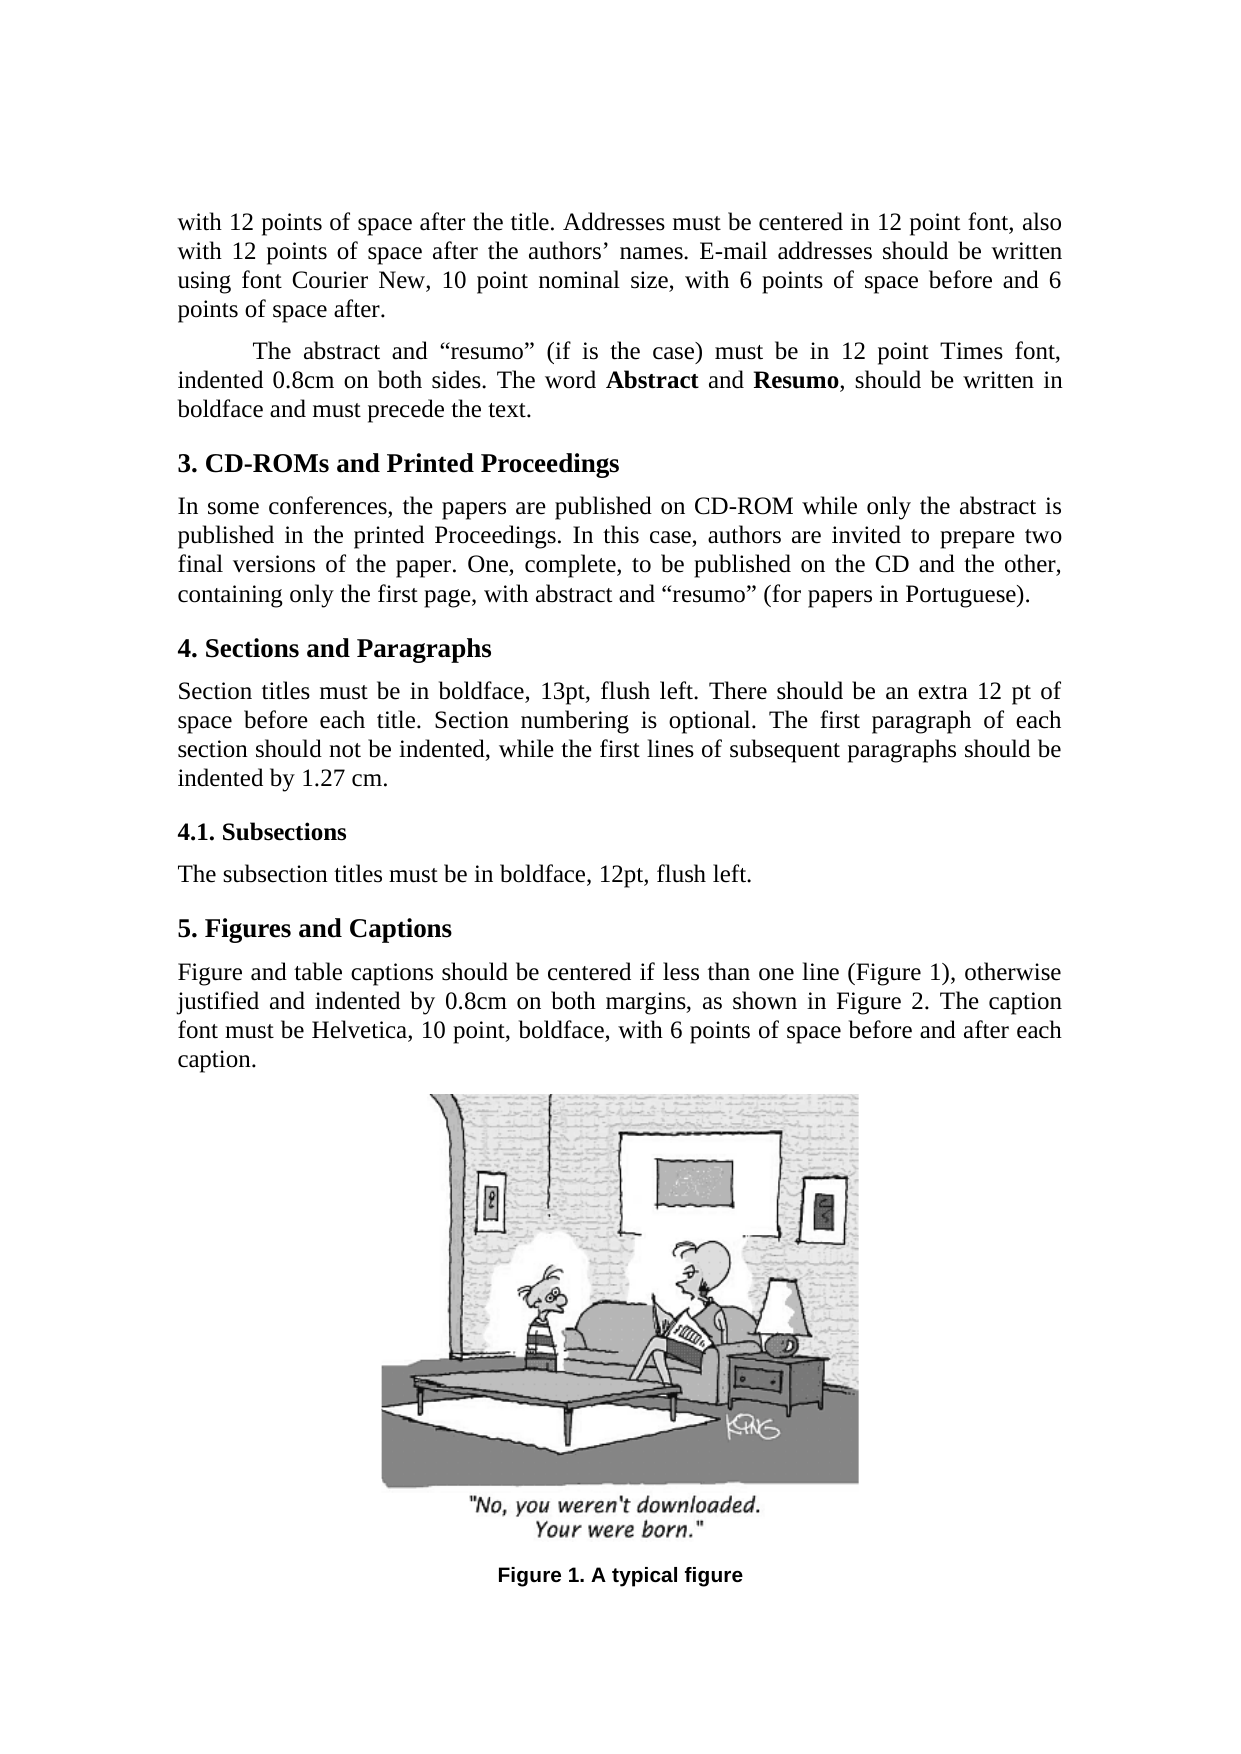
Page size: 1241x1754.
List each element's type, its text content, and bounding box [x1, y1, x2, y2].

text The subsection titles must be in boldface, 12pt, flush left. [177, 859, 1063, 888]
text Figure 1. A typical figure [224, 1563, 1016, 1587]
subtitle 4.1. Subsections [177, 817, 1063, 846]
text The abstract and “resumo” (if is the case) must be in 12 point Times font, indented 0.8cm on both sides. The word Abstract and Resumo, should be written in boldface and must precede the text. [177, 336, 1063, 423]
text Figure and table captions should be centered if less than one line (Figure 1), otherwise justified and indented by 0.8cm on both margins, as shown in Figure 2. The caption font must be Helvetica, 10 point, boldface, with 6 points of space before and after each caption. [177, 956, 1063, 1073]
subtitle 3. CD-ROMs and Printed Proceedings [177, 448, 1063, 479]
subtitle 5. Figures and Captions [177, 913, 1063, 944]
text In some conferences, the papers are published on CD-ROM while only the abstract is published in the printed Proceedings. In this case, authors are invited to prepare two final versions of the paper. One, complete, to be published on the CD and the other, containing only the first page, with abstract and “resumo” (for papers in Portuguese). [177, 491, 1063, 607]
text Section titles must be in boldface, 13pt, flush left. There should be an extra 12 pt of space before each title. Section numbering is optional. The first paragraph of each section should not be indented, while the first lines of subsequent paragraphs should be indented by 1.27 cm. [177, 676, 1063, 792]
text with 12 points of space after the title. Addresses must be centered in 12 point font, also with 12 points of space after the authors’ names. E-mail addresses should be written using font Courier New, 10 point nominal size, with 6 points of space before and 6 points of space after. [177, 207, 1063, 323]
subtitle 4. Sections and Paragraphs [177, 632, 1063, 663]
